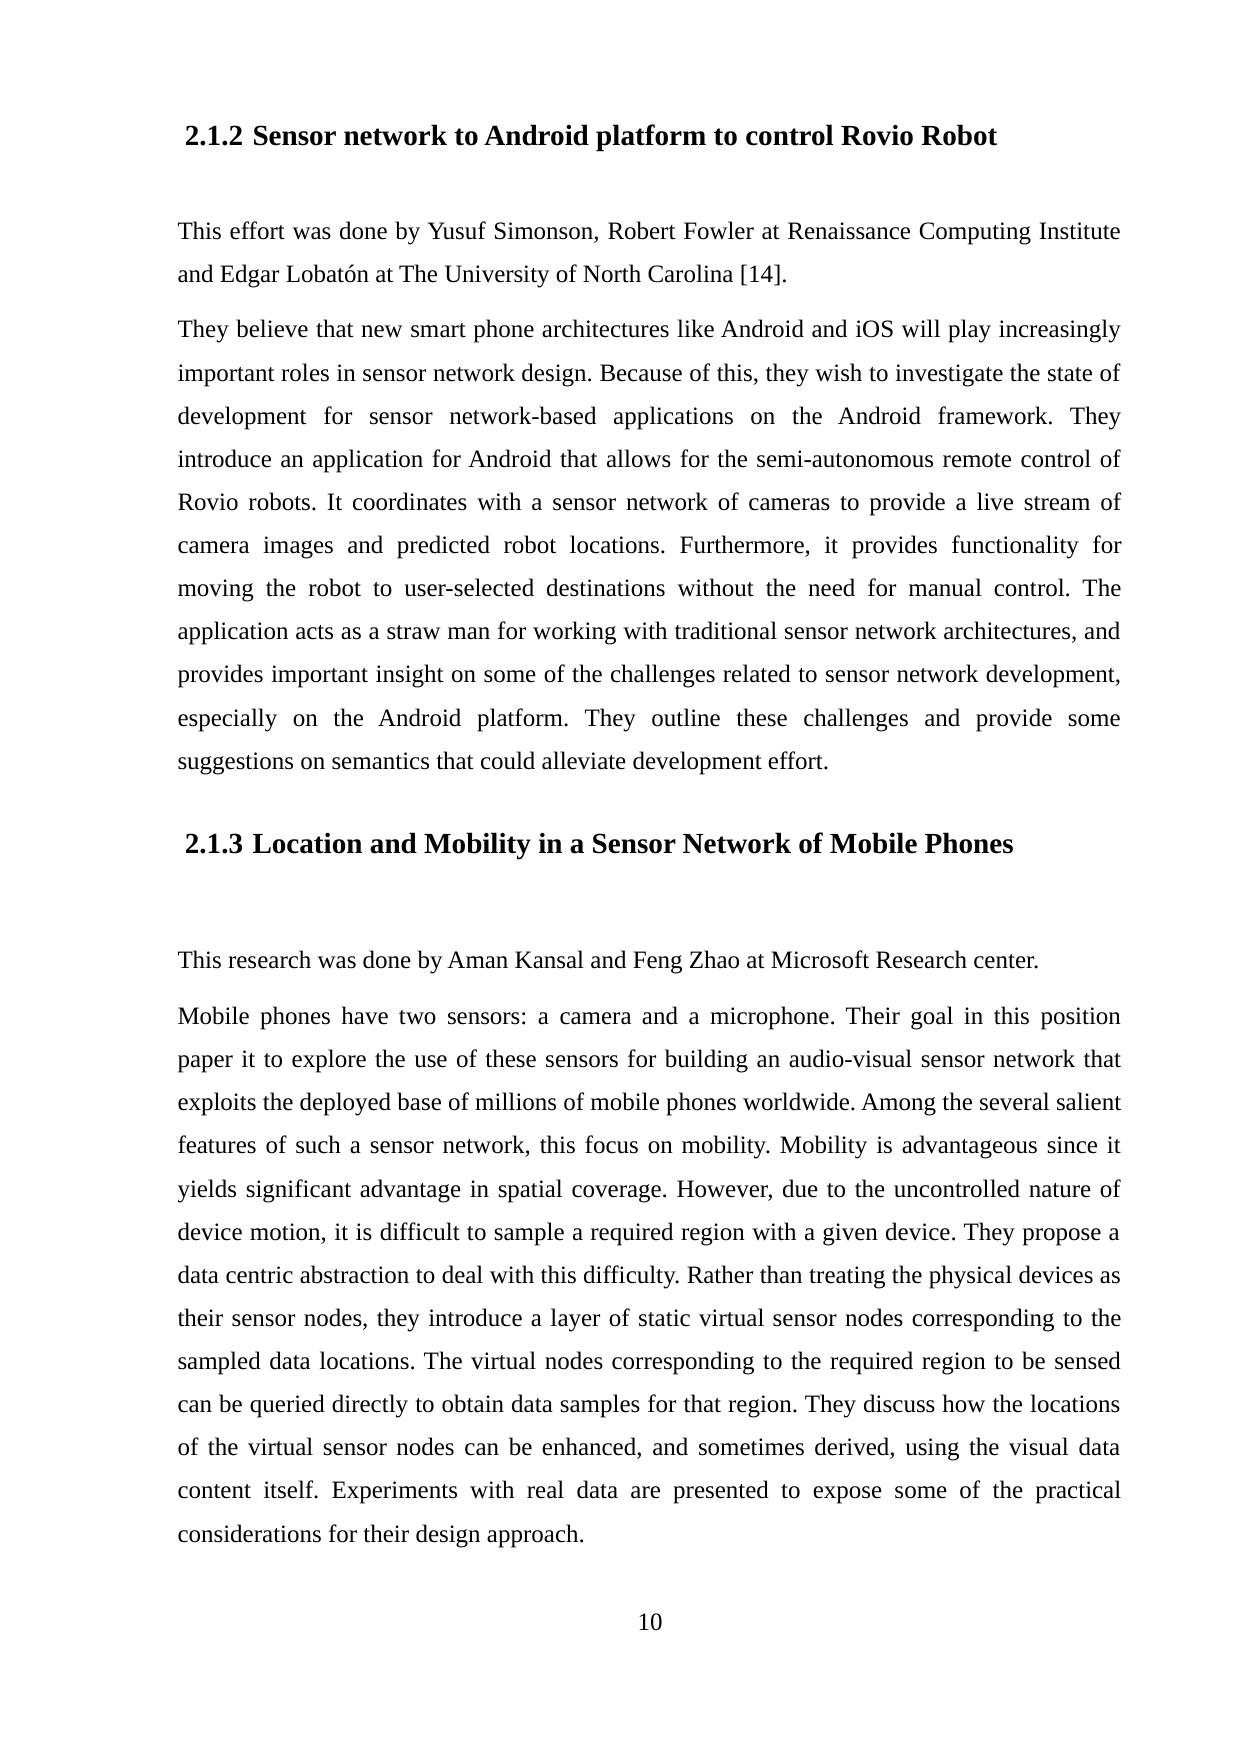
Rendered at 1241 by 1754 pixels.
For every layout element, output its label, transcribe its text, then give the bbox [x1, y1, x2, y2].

text Mobile phones have two sensors: a camera and a microphone. Their goal in this position paper it to explore the use of these sensors for building an audio-visual sensor network that exploits the deployed base of millions of mobile phones worldwide. Among the several salient features of such a sensor network, this focus on mobility. Mobility is advantageous since it yields significant advantage in spatial coverage. However, due to the uncontrolled nature of device motion, it is difficult to sample a required region with a given device. They propose a data centric abstraction to deal with this difficulty. Rather than treating the physical devices as their sensor nodes, they introduce a layer of static virtual sensor nodes corresponding to the sampled data locations. The virtual nodes corresponding to the required region to be sensed can be queried directly to obtain data samples for that region. They discuss how the locations of the virtual sensor nodes can be enhanced, and sometimes derived, using the visual data content itself. Experiments with real data are presented to expose some of the practical considerations for their design approach. [177, 1001, 1122, 1547]
subtitle Location and Mobility in a Sensor Network of Mobile Phones [177, 826, 1122, 860]
text This effort was done by Yusuf Simonson, Robert Fowler at Renaissance Computing Institute and Edgar Lobatón at The University of North Carolina [14]. [177, 216, 1122, 288]
text They believe that new smart phone architectures like Android and iOS will play increasingly important roles in sensor network design. Because of this, they wish to investigate the state of development for sensor network-based applications on the Android framework. They introduce an application for Android that allows for the semi-autonomous remote control of Rovio robots. It coordinates with a sensor network of cameras to provide a live stream of camera images and predicted robot locations. Furthermore, it provides functionality for moving the robot to user-selected destinations without the need for manual control. The application acts as a straw man for working with traditional sensor network architectures, and provides important insight on some of the challenges related to sensor network development, especially on the Android platform. They outline these challenges and provide some suggestions on semantics that could alleviate development effort. [177, 314, 1122, 774]
subtitle Sensor network to Android platform to control Rovio Robot [177, 118, 1122, 152]
text This research was done by Aman Kansal and Feng Zhao at Microsoft Research center. [177, 946, 1122, 974]
